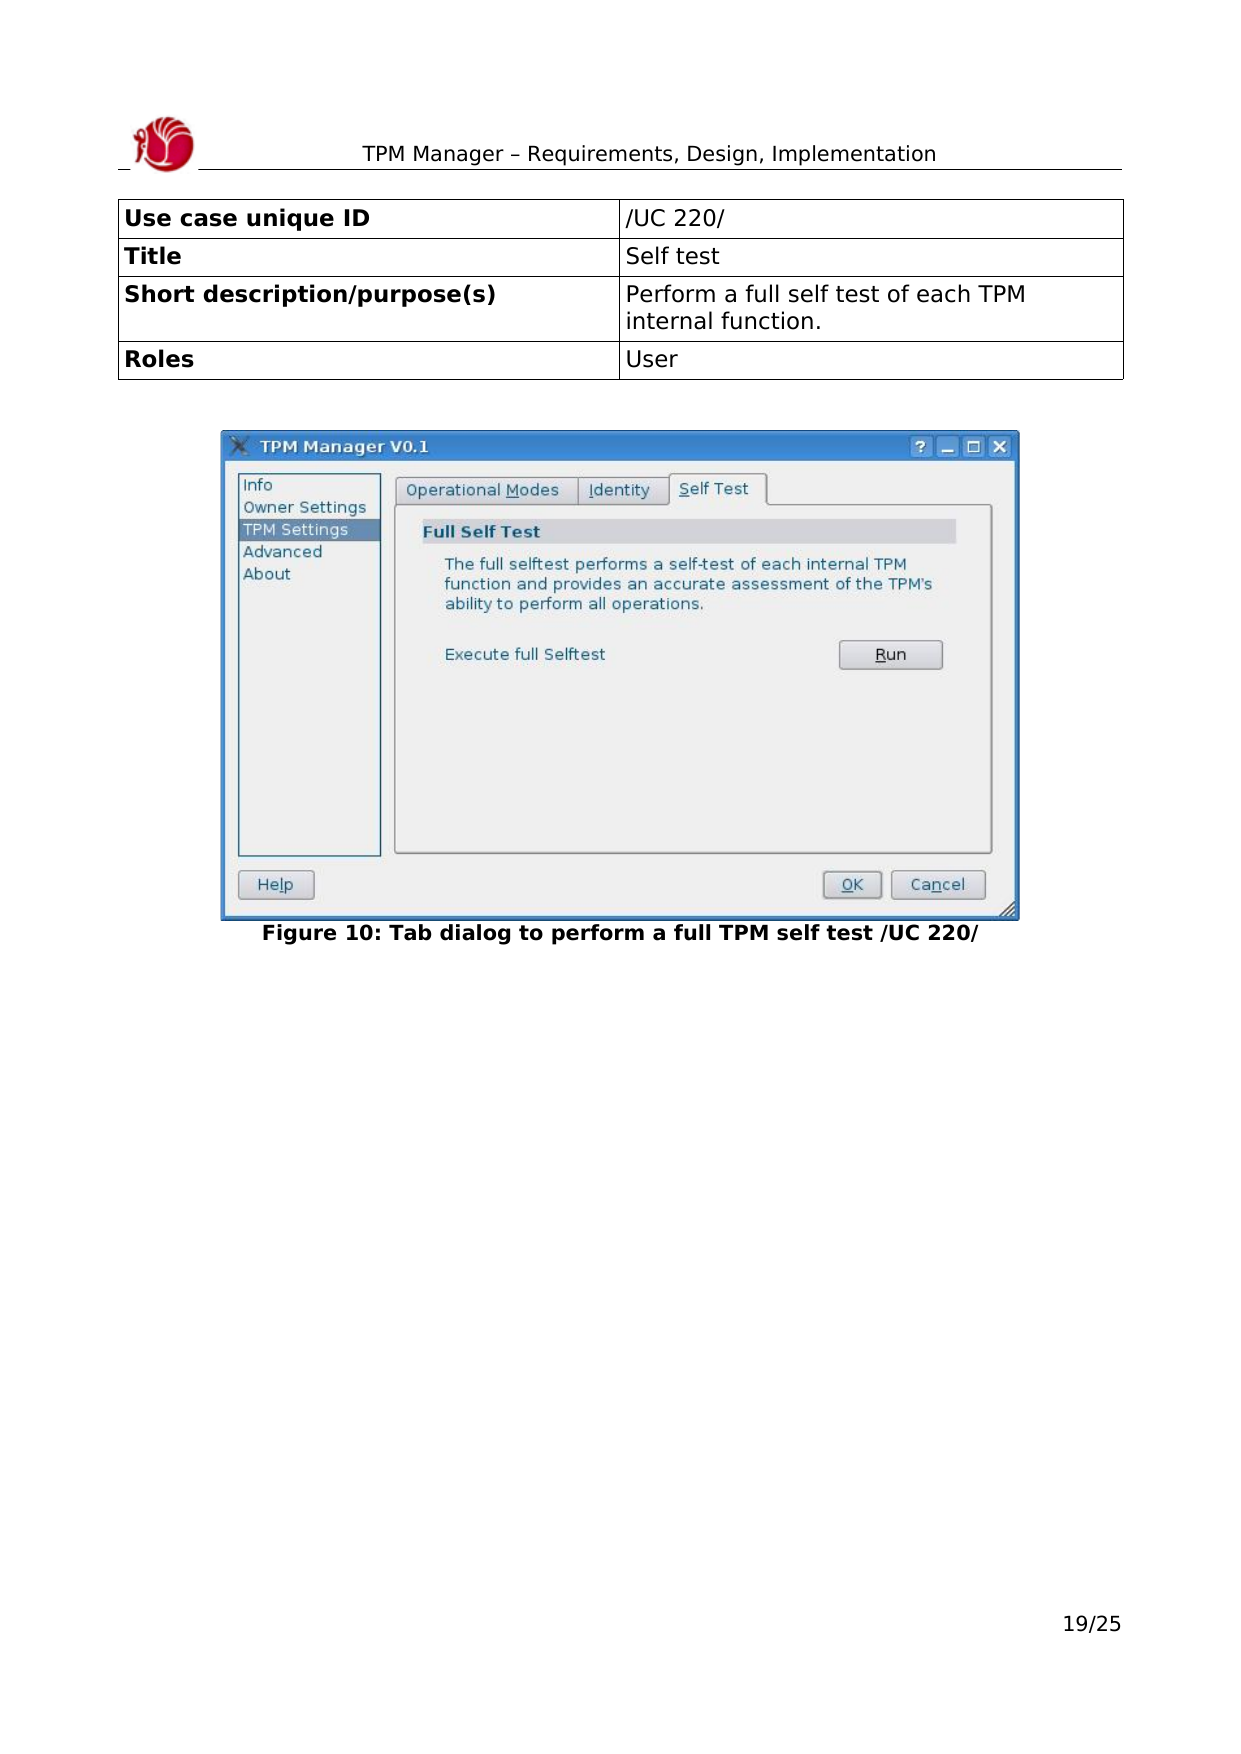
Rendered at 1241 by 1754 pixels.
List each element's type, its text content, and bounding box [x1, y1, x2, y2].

table_cell Short description/purpose(s) [119, 277, 619, 341]
table_header Use case unique ID [119, 200, 619, 237]
table_cell Self test [620, 239, 1123, 276]
table_header /UC 220/ [620, 200, 1123, 237]
table_cell Title [119, 239, 619, 276]
table_cell User [620, 342, 1123, 379]
picture [220, 430, 1020, 921]
picture [130, 114, 199, 174]
table_cell Roles [119, 342, 619, 379]
table_cell Perform a full self test of each TPM internal function. [620, 277, 1123, 341]
text Figure 10: Tab dialog to perform a full TPM self test /UC 220/ [221, 921, 1020, 945]
